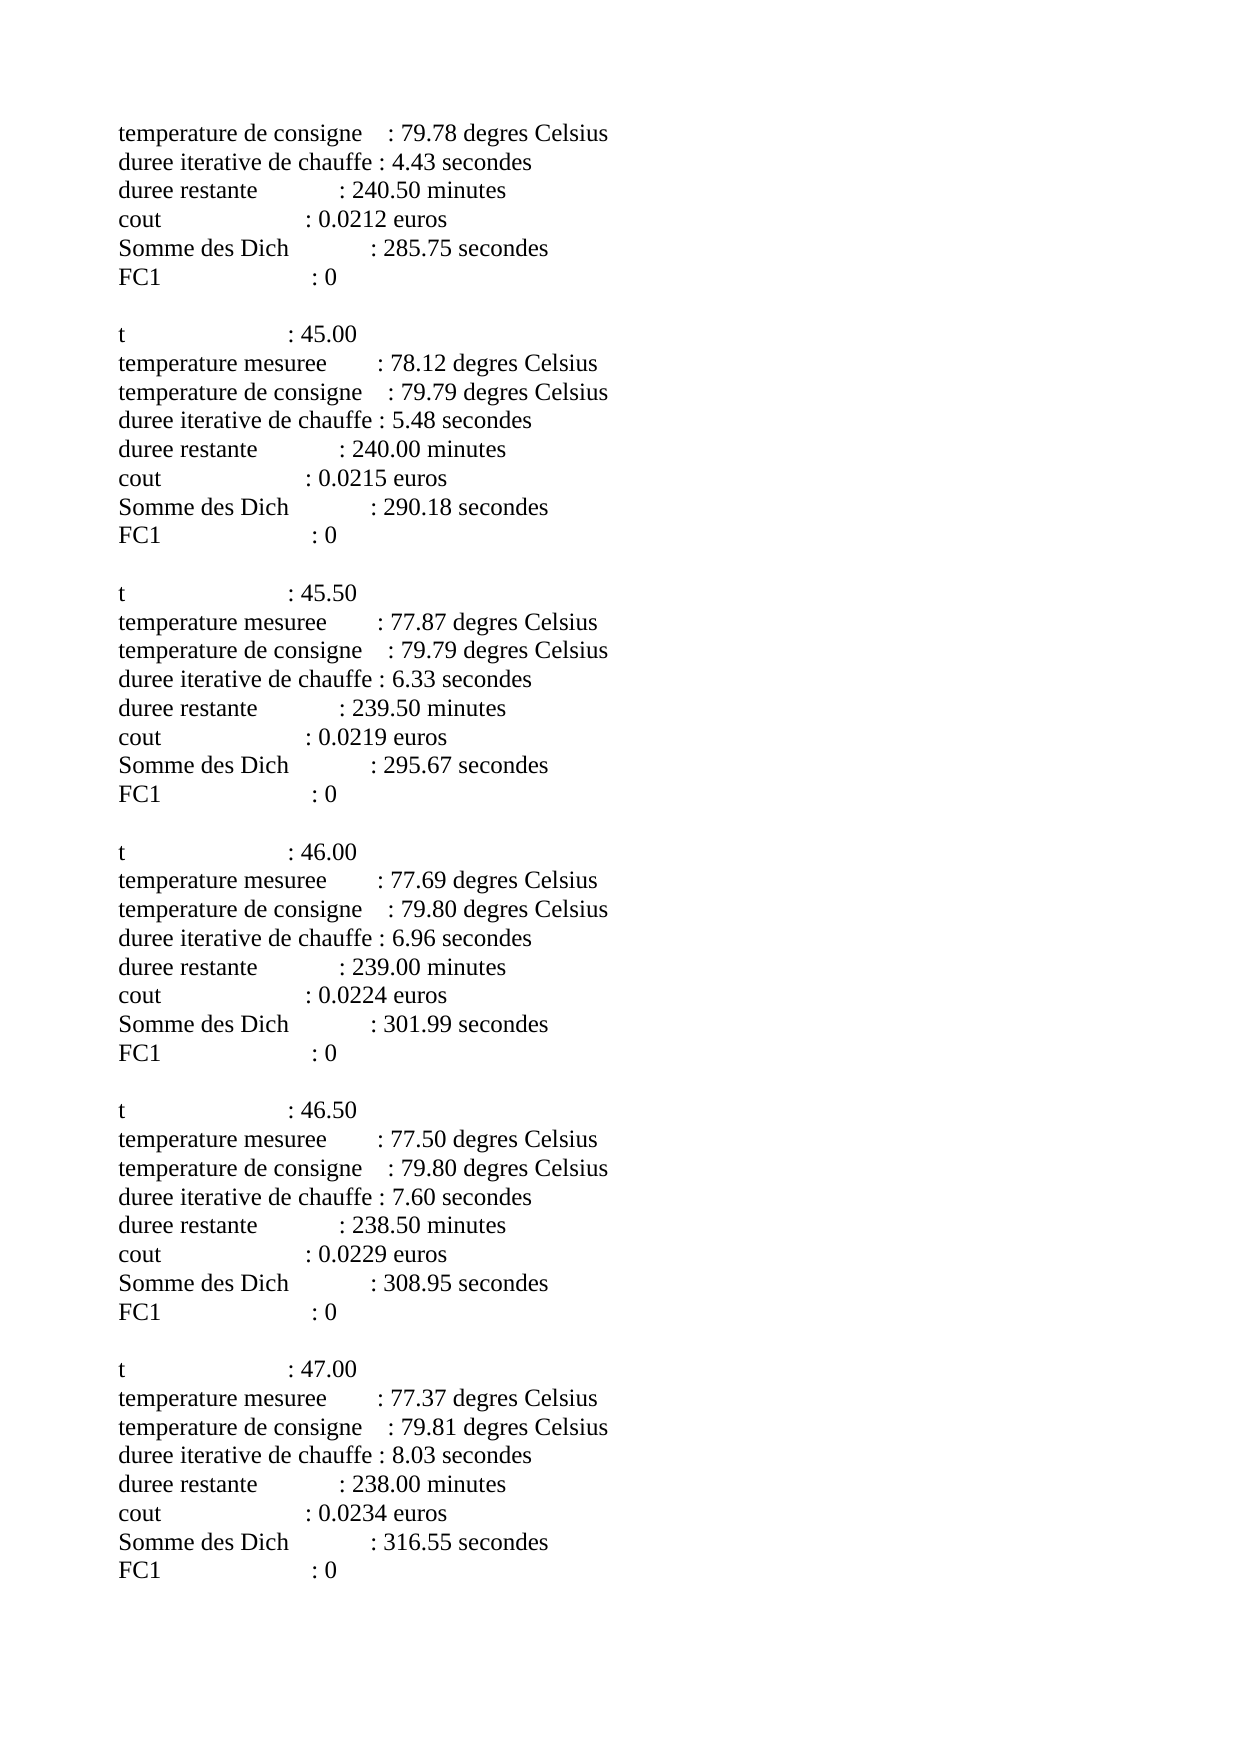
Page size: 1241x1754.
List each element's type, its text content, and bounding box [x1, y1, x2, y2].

text Somme des Dich : 285.75 secondes [118, 233, 1122, 262]
text temperature de consigne : 79.79 degres Celsius [118, 377, 1122, 406]
text FC1 : 0 [118, 779, 1122, 808]
text cout : 0.0234 euros [118, 1498, 1122, 1527]
text t : 45.50 [118, 578, 1122, 607]
text duree restante : 240.00 minutes [118, 434, 1122, 463]
text duree iterative de chauffe : 8.03 secondes [118, 1441, 1122, 1469]
text temperature mesuree : 77.87 degres Celsius [118, 607, 1122, 636]
text duree restante : 239.00 minutes [118, 952, 1122, 981]
text t : 46.50 [118, 1096, 1122, 1124]
text FC1 : 0 [118, 1297, 1122, 1326]
text duree restante : 240.50 minutes [118, 176, 1122, 204]
text duree iterative de chauffe : 5.48 secondes [118, 406, 1122, 434]
text temperature mesuree : 77.69 degres Celsius [118, 866, 1122, 894]
text FC1 : 0 [118, 262, 1122, 291]
text duree iterative de chauffe : 7.60 secondes [118, 1182, 1122, 1211]
text temperature de consigne : 79.79 degres Celsius [118, 636, 1122, 664]
text cout : 0.0219 euros [118, 722, 1122, 751]
text FC1 : 0 [118, 1038, 1122, 1067]
text cout : 0.0229 euros [118, 1239, 1122, 1268]
text cout : 0.0215 euros [118, 463, 1122, 492]
text FC1 : 0 [118, 521, 1122, 549]
text duree restante : 238.00 minutes [118, 1469, 1122, 1498]
text t : 46.00 [118, 837, 1122, 866]
text duree iterative de chauffe : 4.43 secondes [118, 147, 1122, 176]
text duree restante : 238.50 minutes [118, 1211, 1122, 1239]
text Somme des Dich : 301.99 secondes [118, 1009, 1122, 1038]
text temperature de consigne : 79.80 degres Celsius [118, 894, 1122, 923]
text duree iterative de chauffe : 6.33 secondes [118, 664, 1122, 693]
text Somme des Dich : 295.67 secondes [118, 751, 1122, 779]
text cout : 0.0224 euros [118, 981, 1122, 1009]
text temperature mesuree : 77.50 degres Celsius [118, 1124, 1122, 1153]
text t : 45.00 [118, 319, 1122, 348]
text temperature de consigne : 79.81 degres Celsius [118, 1412, 1122, 1441]
text temperature mesuree : 77.37 degres Celsius [118, 1383, 1122, 1412]
text duree iterative de chauffe : 6.96 secondes [118, 923, 1122, 952]
text temperature de consigne : 79.78 degres Celsius [118, 118, 1122, 147]
text duree restante : 239.50 minutes [118, 693, 1122, 722]
text t : 47.00 [118, 1354, 1122, 1383]
text Somme des Dich : 316.55 secondes [118, 1527, 1122, 1556]
text Somme des Dich : 308.95 secondes [118, 1268, 1122, 1297]
text cout : 0.0212 euros [118, 204, 1122, 233]
text temperature mesuree : 78.12 degres Celsius [118, 348, 1122, 377]
text temperature de consigne : 79.80 degres Celsius [118, 1153, 1122, 1182]
text FC1 : 0 [118, 1556, 1122, 1584]
text Somme des Dich : 290.18 secondes [118, 492, 1122, 521]
